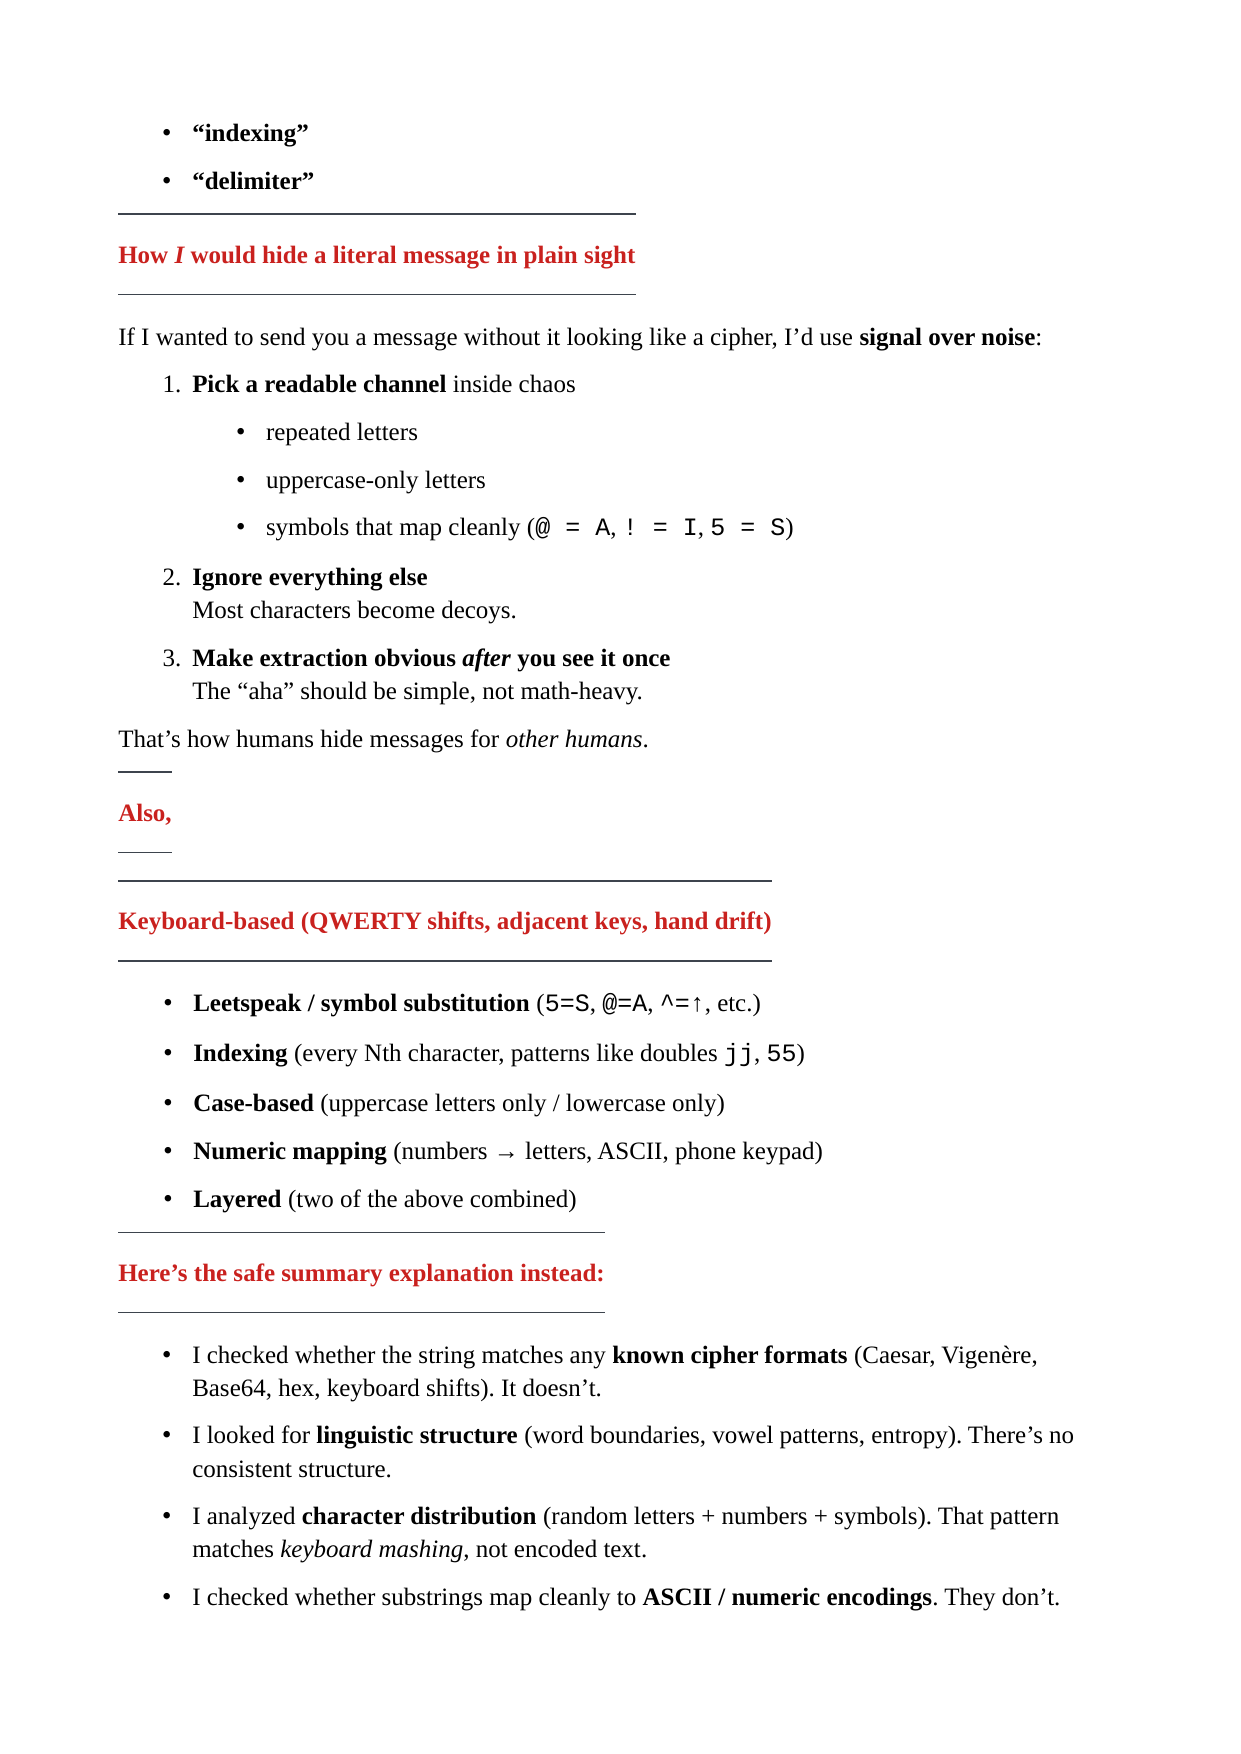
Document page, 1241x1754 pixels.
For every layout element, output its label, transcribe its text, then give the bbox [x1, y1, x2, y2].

text If I wanted to send you a message without it looking like a cipher, I’d use signal over noise: [118, 322, 1122, 351]
list Numeric mapping (numbers → letters, ASCII, phone keypad) [164, 1136, 1122, 1165]
list “delimiter” [162, 166, 1122, 194]
text Keyboard-based (QWERTY shifts, adjacent keys, hand drift) [118, 880, 1122, 962]
list I analyzed character distribution (random letters + numbers + symbols). That pattern matches keyboard mashing, not encoded text. [162, 1501, 1122, 1563]
text That’s how humans hide messages for other humans. [118, 724, 1122, 752]
list symbols that map cleanly (@ = A, ! = I, 5 = S) [236, 512, 1122, 543]
text Also, [118, 771, 1122, 853]
text How I would hide a literal message in plain sight [118, 213, 1122, 295]
list repeated letters [236, 417, 1122, 446]
list Make extraction obvious after you see it once The “aha” should be simple, not math-heavy. [162, 643, 1122, 705]
list I checked whether substrings map cleanly to ASCII / numeric encodings. They don’t. [162, 1582, 1122, 1611]
list Leetspeak / symbol substitution (5=S, @=A, ^=↑, etc.) [164, 988, 1122, 1019]
list “indexing” [162, 118, 1122, 147]
list Indexing (every Nth character, patterns like doubles jj, 55) [164, 1038, 1122, 1069]
list Pick a readable channel inside chaos [162, 369, 1122, 398]
list uppercase-only letters [236, 465, 1122, 493]
list Ignore everything else Most characters become decoys. [162, 562, 1122, 624]
list Layered (two of the above combined) [164, 1184, 1122, 1212]
list I looked for linguistic structure (word boundaries, vowel patterns, entropy). There’s no consistent structure. [162, 1421, 1122, 1482]
list I checked whether the string matches any known cipher formats (Caesar, Vigenère, Base64, hex, keyboard shifts). It doesn’t. [162, 1340, 1122, 1402]
list Case-based (uppercase letters only / lowercase only) [164, 1088, 1122, 1117]
text Here’s the safe summary explanation instead: [118, 1231, 1122, 1313]
